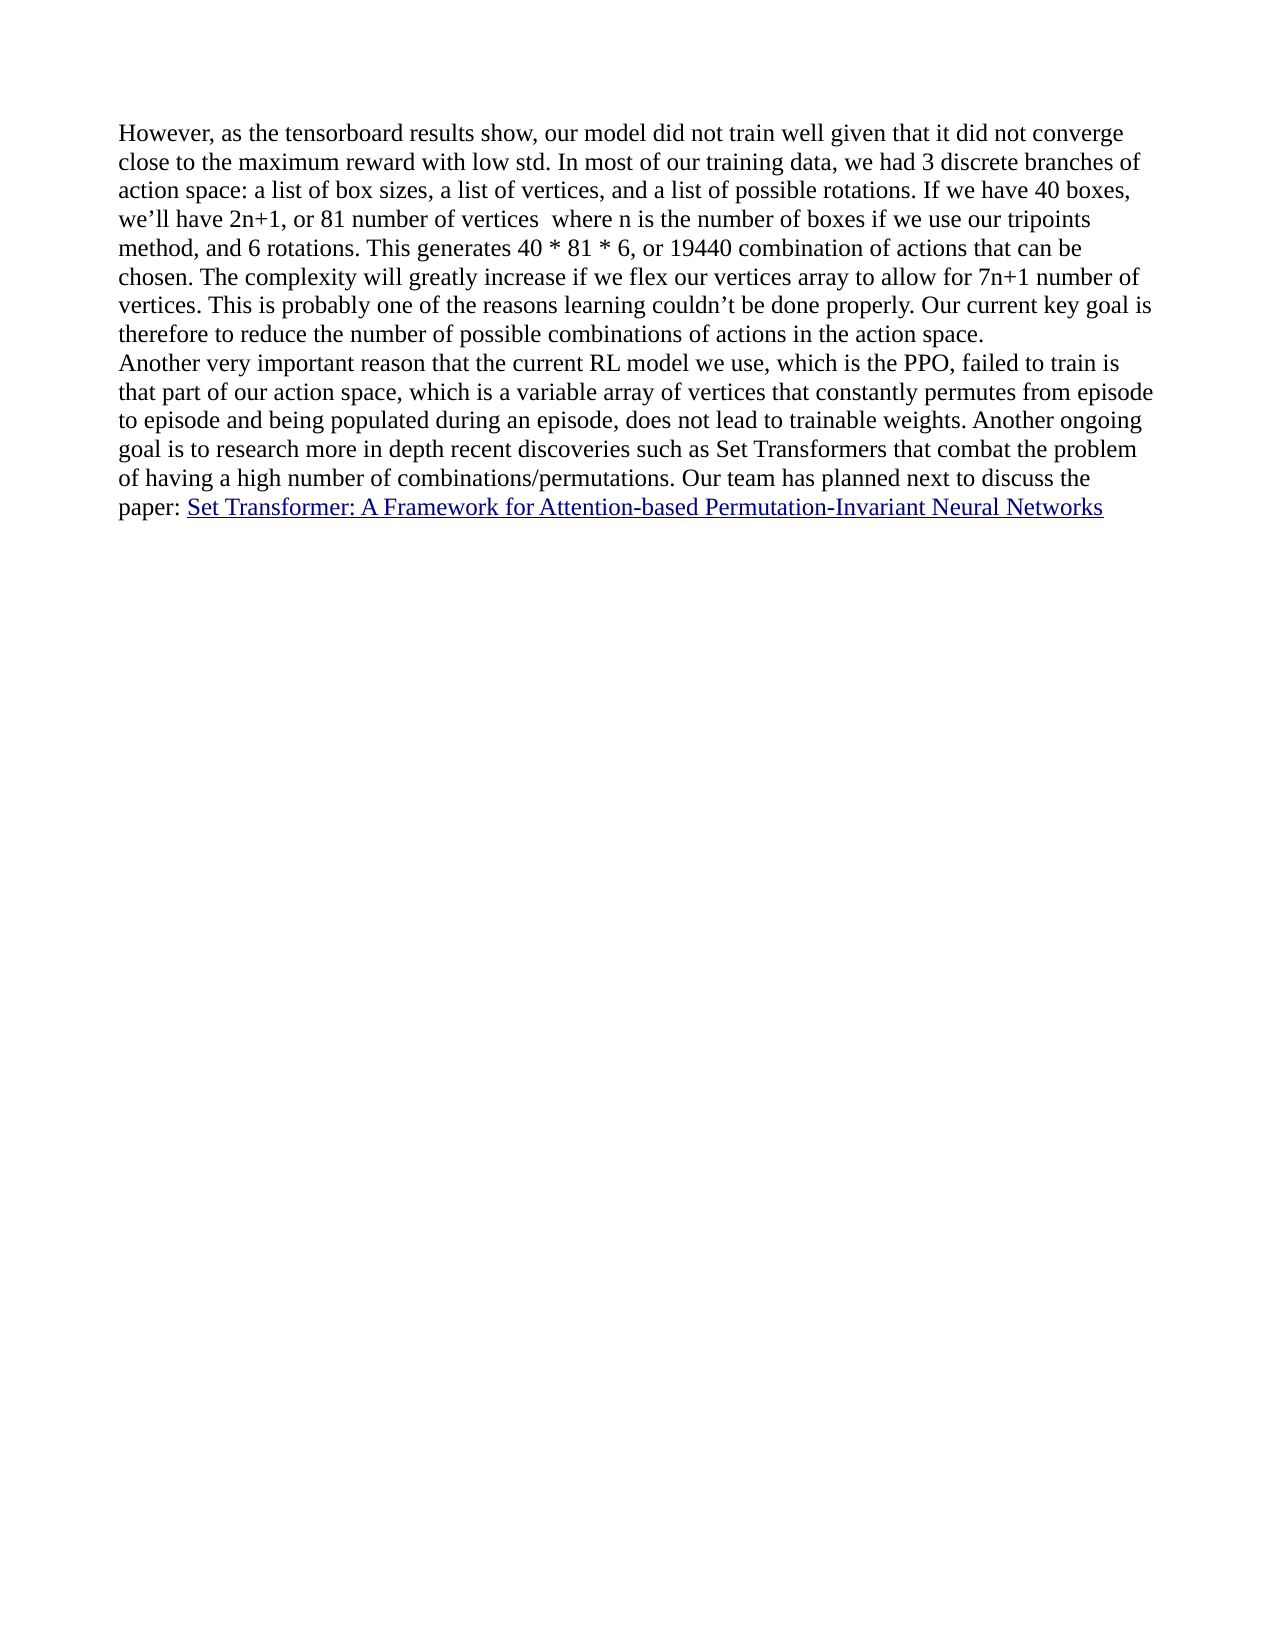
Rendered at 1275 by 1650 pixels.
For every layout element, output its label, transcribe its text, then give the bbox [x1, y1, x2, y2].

text Another very important reason that the current RL model we use, which is the PPO, failed to train is that part of our action space, which is a variable array of vertices that constantly permutes from episode to episode and being populated during an episode, does not lead to trainable weights. Another ongoing goal is to research more in depth recent discoveries such as Set Transformers that combat the problem of having a high number of combinations/permutations. Our team has planned next to discuss the paper: Set Transformer: A Framework for Attention-based Permutation-Invariant Neural Networks [118, 348, 1157, 521]
text However, as the tensorboard results show, our model did not train well given that it did not converge close to the maximum reward with low std. In most of our training data, we had 3 discrete branches of action space: a list of box sizes, a list of vertices, and a list of possible rotations. If we have 40 boxes, we’ll have 2n+1, or 81 number of vertices where n is the number of boxes if we use our tripoints method, and 6 rotations. This generates 40 * 81 * 6, or 19440 combination of actions that can be chosen. The complexity will greatly increase if we flex our vertices array to allow for 7n+1 number of vertices. This is probably one of the reasons learning couldn’t be done properly. Our current key goal is therefore to reduce the number of possible combinations of actions in the action space. [118, 118, 1157, 348]
